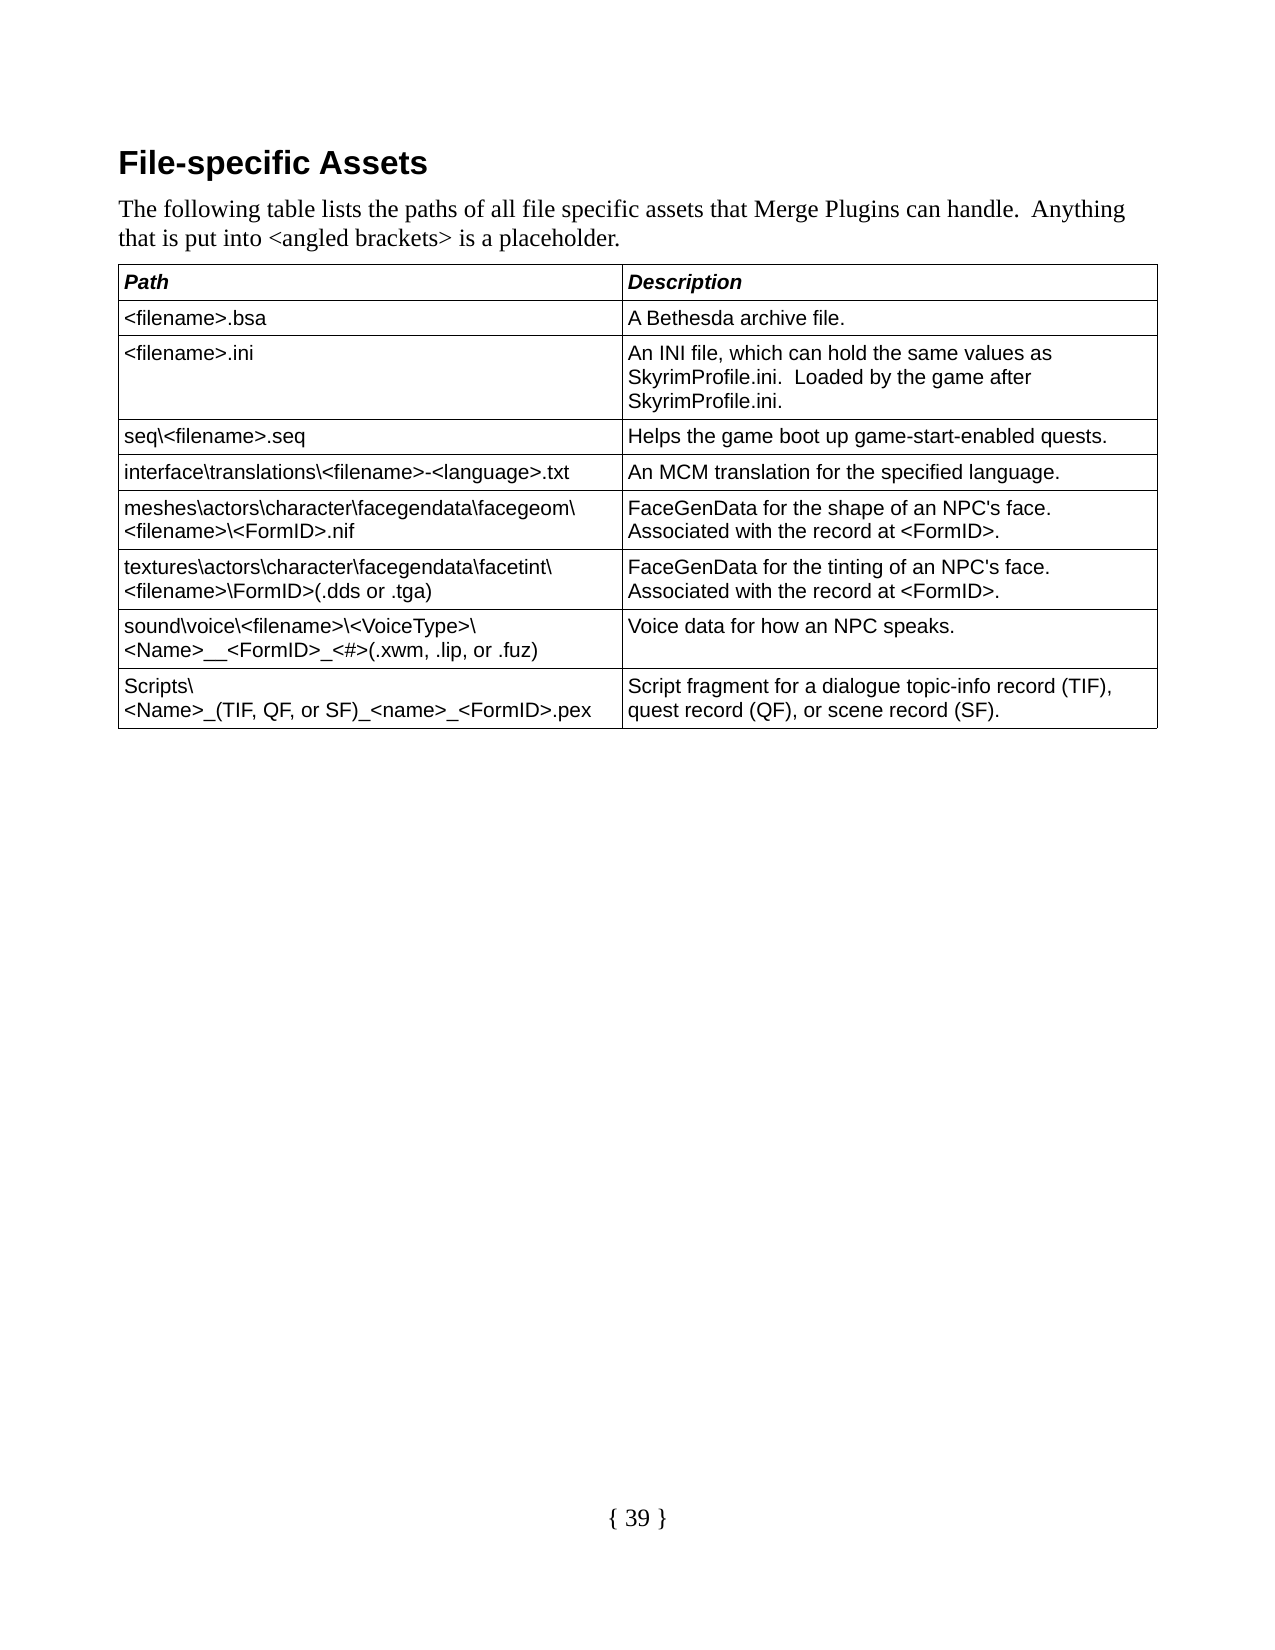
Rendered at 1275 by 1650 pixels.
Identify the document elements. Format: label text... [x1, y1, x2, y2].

table_header Description [623, 265, 1157, 299]
table_cell Script fragment for a dialogue topic-info record (TIF), quest record (QF), or scene record (SF). [623, 669, 1157, 727]
table_cell <filename>.ini [119, 336, 622, 418]
table_header Path [119, 265, 622, 299]
table_cell An INI file, which can hold the same values as SkyrimProfile.ini. Loaded by the game after SkyrimProfile.ini. [623, 336, 1157, 418]
table_cell FaceGenData for the tinting of an NPC's face. Associated with the record at <FormID>. [623, 550, 1157, 608]
table_cell FaceGenData for the shape of an NPC's face. Associated with the record at <FormID>. [623, 491, 1157, 549]
table_cell Helps the game boot up game-start-enabled quests. [623, 420, 1157, 454]
table_cell Voice data for how an NPC speaks. [623, 610, 1157, 668]
table_cell Scripts\ <Name>_(TIF, QF, or SF)_<name>_<FormID>.pex [119, 669, 622, 727]
table_cell sound\voice\<filename>\<VoiceType>\ <Name>__<FormID>_<#>(.xwm, .lip, or .fuz) [119, 610, 622, 668]
table_cell An MCM translation for the specified language. [623, 455, 1157, 489]
table_cell textures\actors\character\facegendata\facetint\ <filename>\FormID>(.dds or .tga) [119, 550, 622, 608]
table_cell <filename>.bsa [119, 301, 622, 335]
subtitle File-specific Assets [118, 143, 1157, 182]
text The following table lists the paths of all file specific assets that Merge Plugins can handle. Anything that is put into <angled brackets> is a placeholder. [118, 194, 1157, 252]
table_cell interface\translations\<filename>-<language>.txt [119, 455, 622, 489]
table_cell A Bethesda archive file. [623, 301, 1157, 335]
table_cell meshes\actors\character\facegendata\facegeom\ <filename>\<FormID>.nif [119, 491, 622, 549]
table_cell seq\<filename>.seq [119, 420, 622, 454]
